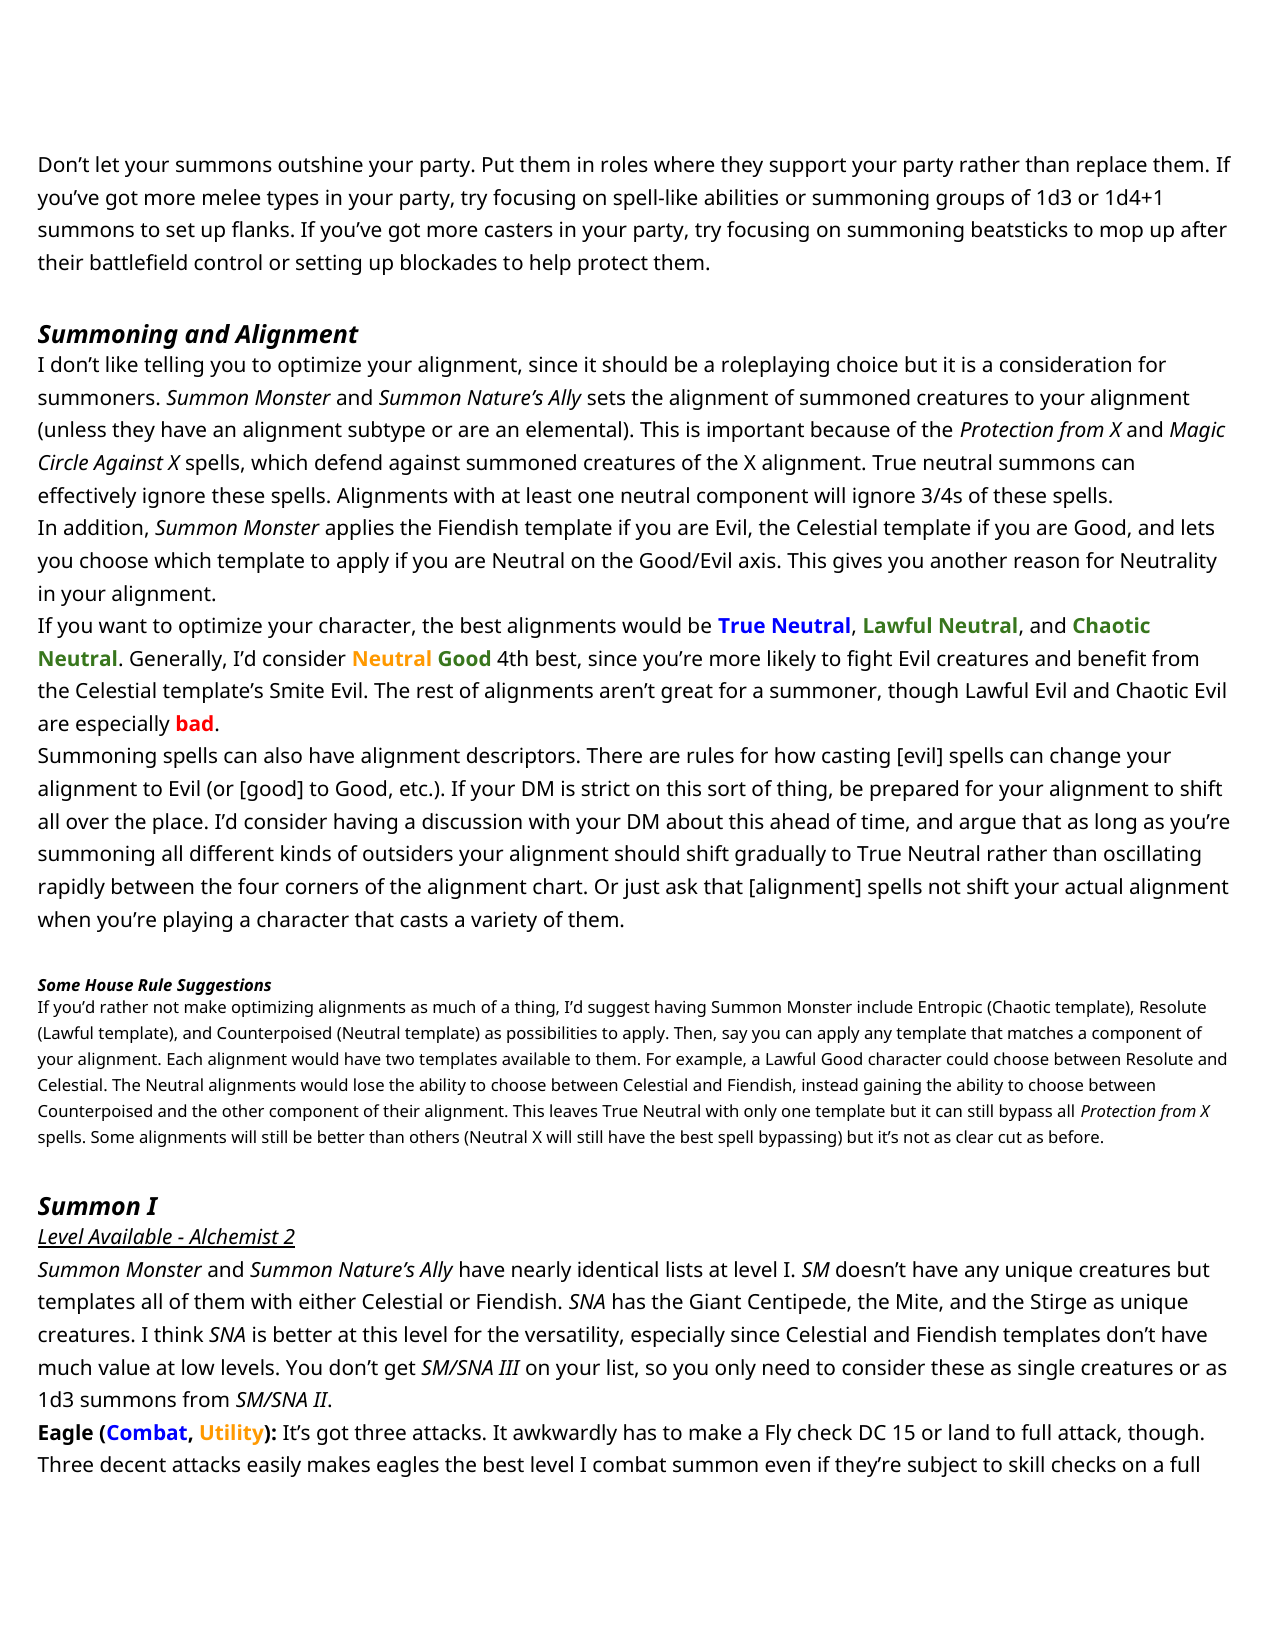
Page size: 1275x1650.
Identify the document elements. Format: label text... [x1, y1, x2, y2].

subtitle Some House Rule Suggestions [37, 973, 1237, 996]
text Eagle (Combat, Utility): It’s got three attacks. It awkwardly has to make a Fly check DC 15 or land to full attack, though. Three decent attacks easily makes eagles the best level I combat summon even if they’re subject to skill checks on a full [37, 1418, 1237, 1479]
text Summon Monster and Summon Nature’s Ally have nearly identical lists at level I. SM doesn’t have any unique creatures but templates all of them with either Celestial or Fiendish. SNA has the Giant Centipede, the Mite, and the Stirge as unique creatures. I think SNA is better at this level for the versatility, especially since Celestial and Fiendish templates don’t have much value at low levels. You don’t get SM/SNA III on your list, so you only need to consider these as single creatures or as 1d3 summons from SM/SNA II. [37, 1255, 1237, 1414]
text Summoning spells can also have alignment descriptors. There are rules for how casting [evil] spells can change your alignment to Evil (or [good] to Good, etc.). If your DM is strict on this sort of thing, be prepared for your alignment to shift all over the place. I’d consider having a discussion with your DM about this ahead of time, and argue that as long as you’re summoning all different kinds of outsiders your alignment should shift gradually to True Neutral rather than oscillating rapidly between the four corners of the alignment chart. Or just ask that [alignment] spells not shift your actual alignment when you’re playing a character that casts a variety of them. [37, 742, 1237, 933]
text Don’t let your summons outshine your party. Put them in roles where they support your party rather than replace them. If you’ve got more melee types in your party, try focusing on spell-like abilities or summoning groups of 1d3 or 1d4+1 summons to set up flanks. If you’ve got more casters in your party, try focusing on summoning beatsticks to mop up after their battlefield control or setting up blockades to help protect them. [37, 150, 1237, 276]
text If you want to optimize your character, the best alignments would be True Neutral, Lawful Neutral, and Chaotic Neutral. Generally, I’d consider Neutral Good 4th best, since you’re more likely to fight Evil creatures and benefit from the Celestial template’s Smite Evil. The rest of alignments aren’t great for a summoner, though Lawful Evil and Chaotic Evil are especially bad. [37, 611, 1237, 737]
subtitle Summon I [37, 1188, 1237, 1222]
text Level Available - Alchemist 2 [37, 1222, 1237, 1251]
text I don’t like telling you to optimize your alignment, since it should be a roleplaying choice but it is a consideration for summoners. Summon Monster and Summon Nature’s Ally sets the alignment of summoned creatures to your alignment (unless they have an alignment subtype or are an elemental). This is important because of the Protection from X and Magic Circle Against X spells, which defend against summoned creatures of the X alignment. True neutral summons can effectively ignore these spells. Alignments with at least one neutral component will ignore 3/4s of these spells. [37, 350, 1237, 509]
subtitle Summoning and Alignment [37, 316, 1237, 350]
text If you’d rather not make optimizing alignments as much of a thing, I’d suggest having Summon Monster include Entropic (Chaotic template), Resolute (Lawful template), and Counterpoised (Neutral template) as possibilities to apply. Then, say you can apply any template that matches a component of your alignment. Each alignment would have two templates available to them. For example, a Lawful Good character could choose between Resolute and Celestial. The Neutral alignments would lose the ability to choose between Celestial and Fiendish, instead gaining the ability to choose between Counterpoised and the other component of their alignment. This leaves True Neutral with only one template but it can still bypass all Protection from X spells. Some alignments will still be better than others (Neutral X will still have the best spell bypassing) but it’s not as clear cut as before. [37, 996, 1237, 1149]
text In addition, Summon Monster applies the Fiendish template if you are Evil, the Celestial template if you are Good, and lets you choose which template to apply if you are Neutral on the Good/Evil axis. This gives you another reason for Neutrality in your alignment. [37, 513, 1237, 607]
